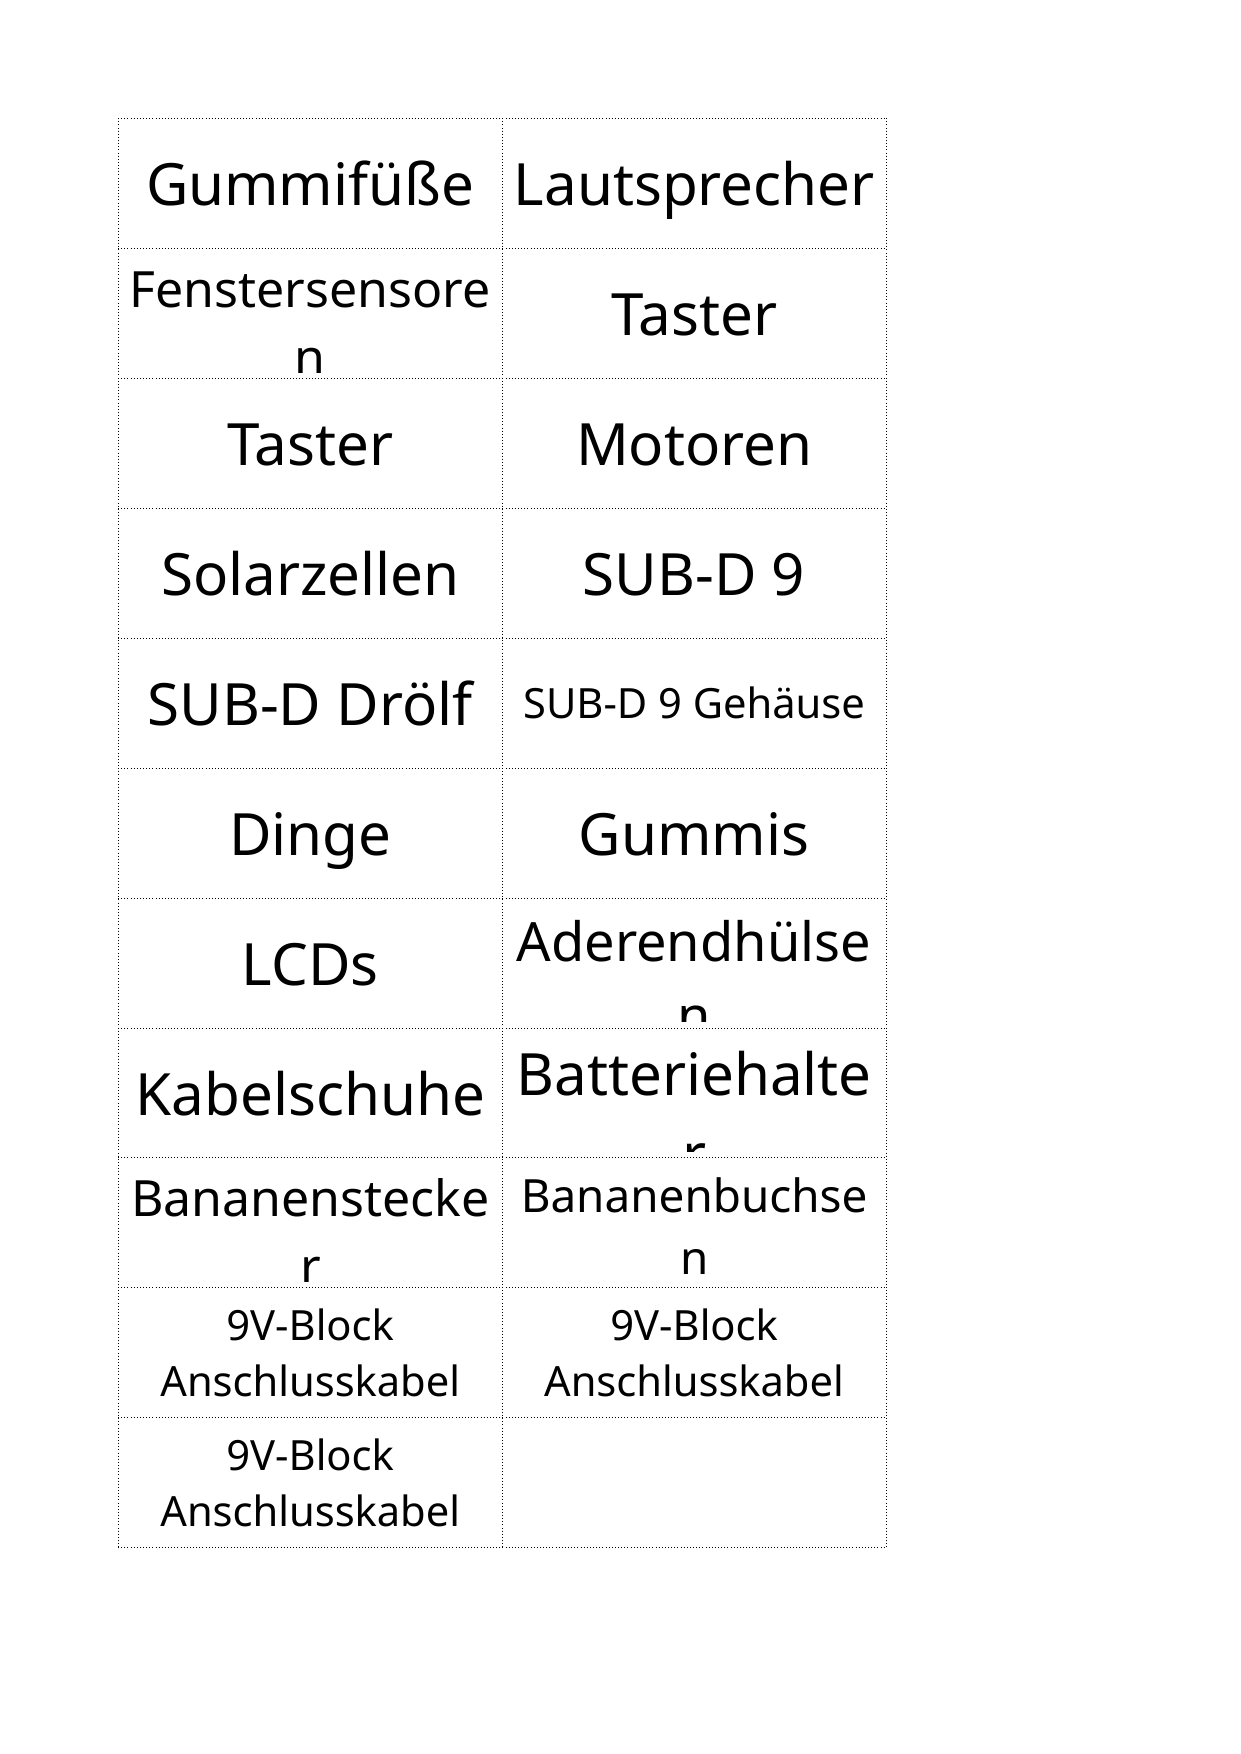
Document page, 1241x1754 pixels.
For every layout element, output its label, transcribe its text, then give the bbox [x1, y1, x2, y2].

table_header Lautsprecher [502, 118, 886, 248]
table_cell Bananenbuchsen [502, 1157, 886, 1287]
table_cell SUB-D 9 [502, 508, 886, 638]
table_cell SUB-D 9 Gehäuse [502, 638, 886, 768]
table_cell Motoren [502, 378, 886, 508]
table_cell Taster [502, 248, 886, 378]
table_header Gummifüße [118, 118, 502, 248]
table_cell Aderendhülsen [502, 898, 886, 1027]
table_cell LCDs [118, 898, 502, 1027]
table_cell 9V-Block Anschlusskabel [118, 1417, 502, 1547]
table_cell Batteriehalter [502, 1028, 886, 1157]
table_cell Solarzellen [118, 508, 502, 638]
table_cell Fenstersensoren [118, 248, 502, 378]
table_cell Taster [118, 378, 502, 508]
table_cell SUB-D Drölf [118, 638, 502, 768]
table_cell 9V-Block Anschlusskabel [118, 1287, 502, 1417]
table_cell [502, 1417, 886, 1547]
table_cell Gummis [502, 768, 886, 897]
table_cell 9V-Block Anschlusskabel [502, 1287, 886, 1417]
table_cell Bananenstecker [118, 1157, 502, 1287]
table_cell Kabelschuhe [118, 1028, 502, 1157]
table_cell Dinge [118, 768, 502, 897]
